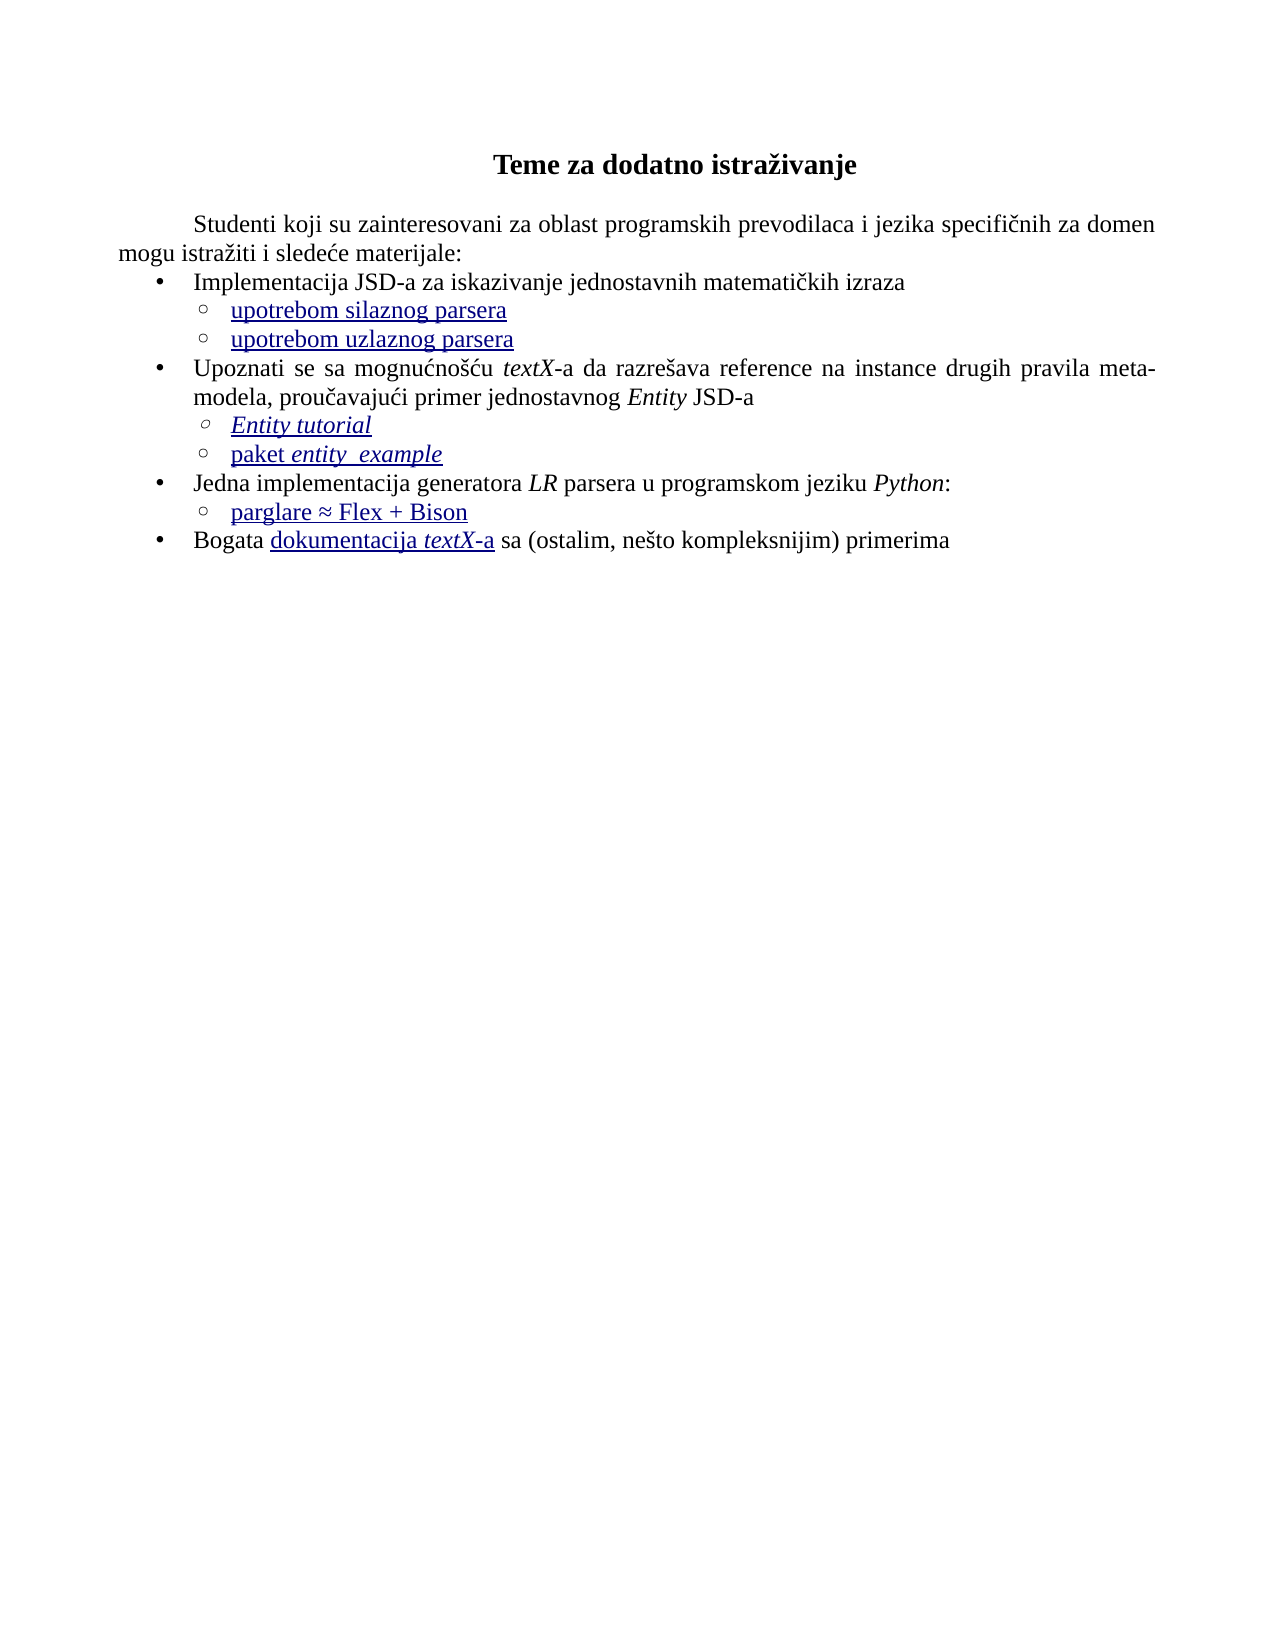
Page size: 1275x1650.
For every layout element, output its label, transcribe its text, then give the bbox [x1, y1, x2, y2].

list Entity tutorial [193, 410, 1157, 439]
list Jedna implementacija generatora LR parsera u programskom jeziku Python: [156, 468, 1157, 497]
list paket entity_example [193, 439, 1157, 468]
list Upoznati se sa mognućnošću textX-a da razrešava reference na instance drugih pravila meta-modela, proučavajući primer jednostavnog Entity JSD-a [156, 353, 1157, 410]
list upotrebom silaznog parsera [193, 295, 1157, 324]
list parglare ≈ Flex + Bison [193, 497, 1157, 525]
list Implementacija JSD-a za iskazivanje jednostavnih matematičkih izraza [156, 267, 1157, 295]
list Bogata dokumentacija textX-a sa (ostalim, nešto kompleksnijim) primerima [156, 525, 1157, 554]
text Teme za dodatno istraživanje [118, 147, 1157, 180]
list upotrebom uzlaznog parsera [193, 324, 1157, 353]
text Studenti koji su zainteresovani za oblast programskih prevodilaca i jezika specifičnih za domen mogu istražiti i sledeće materijale: [118, 209, 1157, 267]
